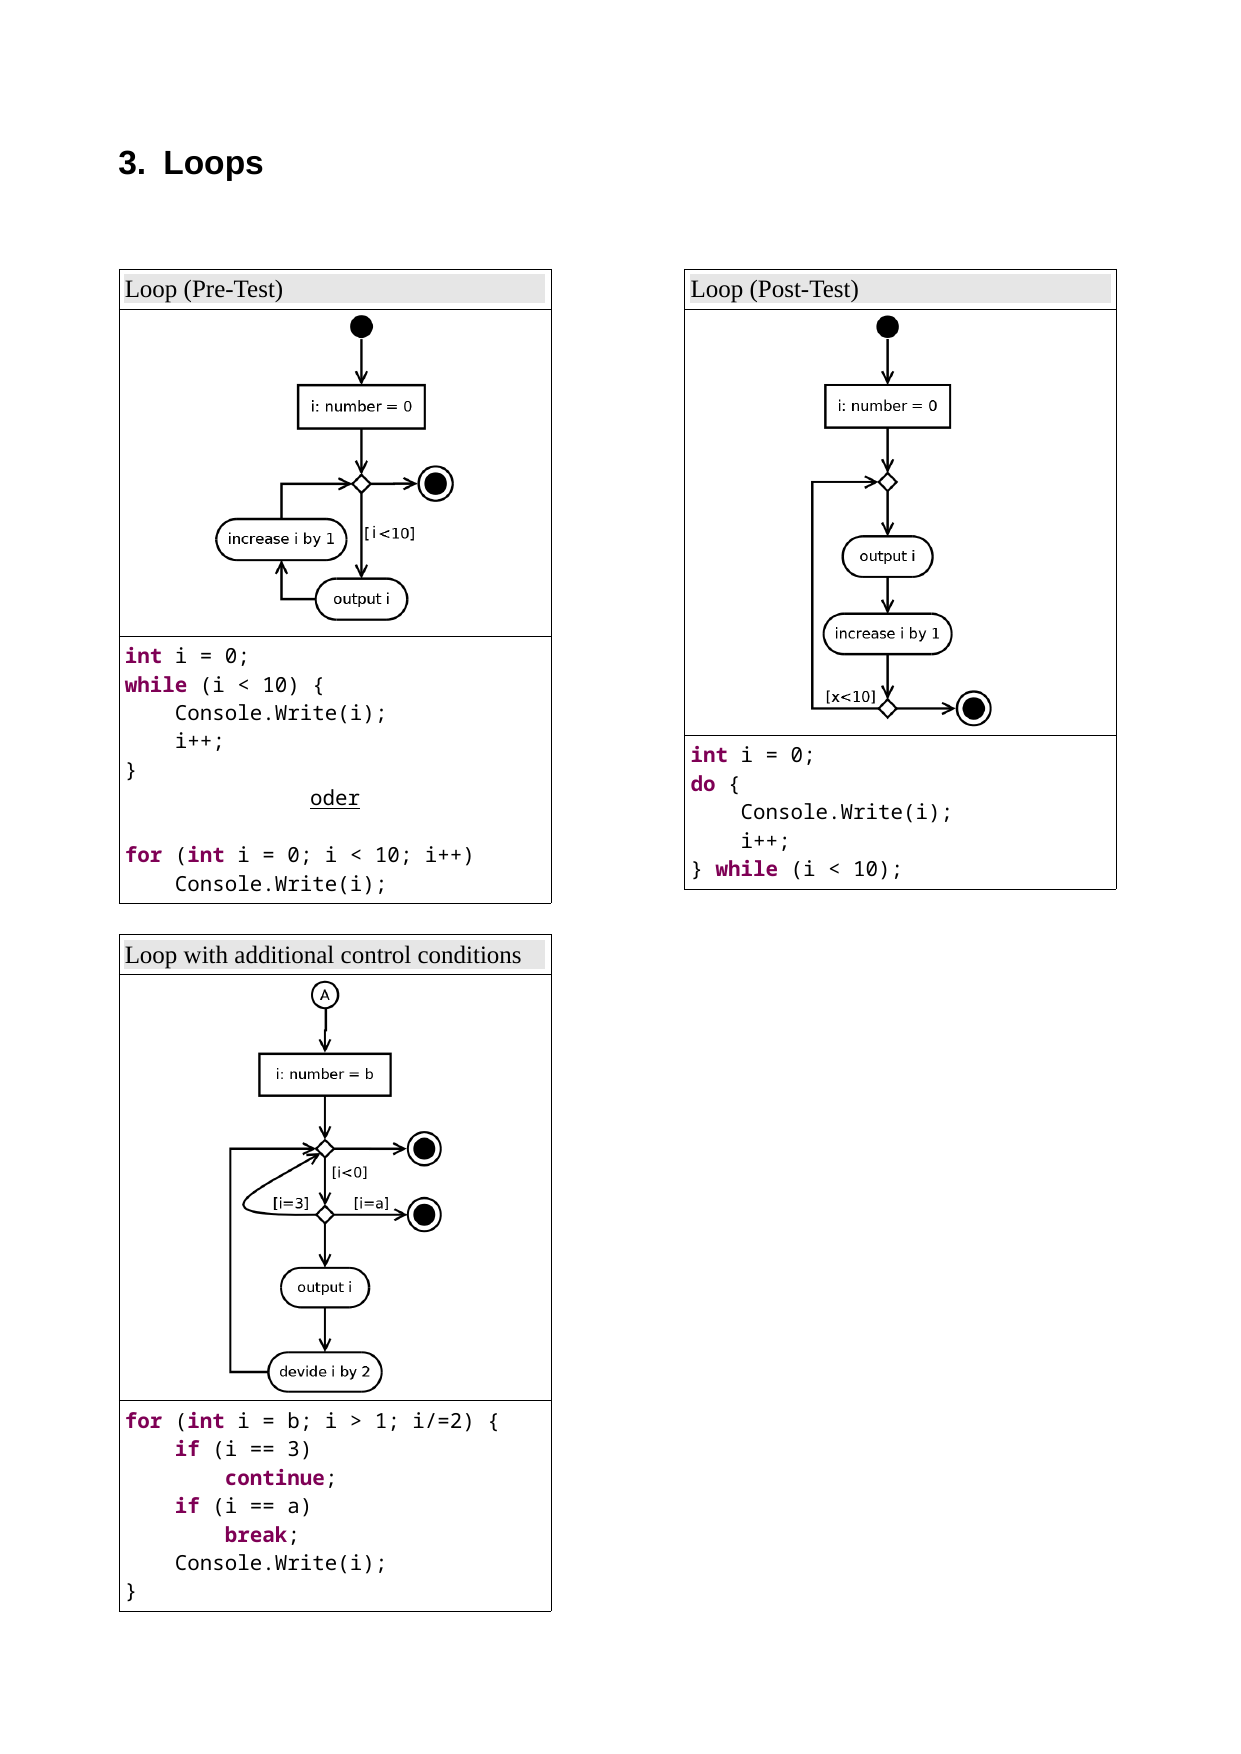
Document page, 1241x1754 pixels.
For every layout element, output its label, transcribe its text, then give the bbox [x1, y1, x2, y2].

subtitle Loops [119, 269, 555, 932]
table_cell int i = 0; while (i < 10) { Console.Write(i); i++; } oder for (int i = 0; i < 10; i++) Console.Write(i); [120, 637, 551, 903]
table_header Loop (Pre-Test) [120, 270, 551, 309]
subtitle Loops [684, 269, 1121, 917]
table_cell [120, 310, 551, 636]
table_cell [120, 975, 551, 1400]
table_cell for (int i = b; i > 1; i/=2) { if (i == 3) continue; if (i == a) break; Console.Write(i); } [120, 1401, 551, 1611]
picture [227, 980, 442, 1393]
picture [808, 315, 993, 727]
table_header Loop (Post-Test) [685, 270, 1116, 309]
picture [215, 315, 455, 622]
subtitle Loops [119, 934, 555, 1639]
subtitle Loops [118, 143, 1122, 182]
table_cell int i = 0; do { Console.Write(i); i++; } while (i < 10); [685, 736, 1116, 888]
table_cell [685, 310, 1116, 735]
table_header Loop with additional control conditions [120, 935, 551, 974]
